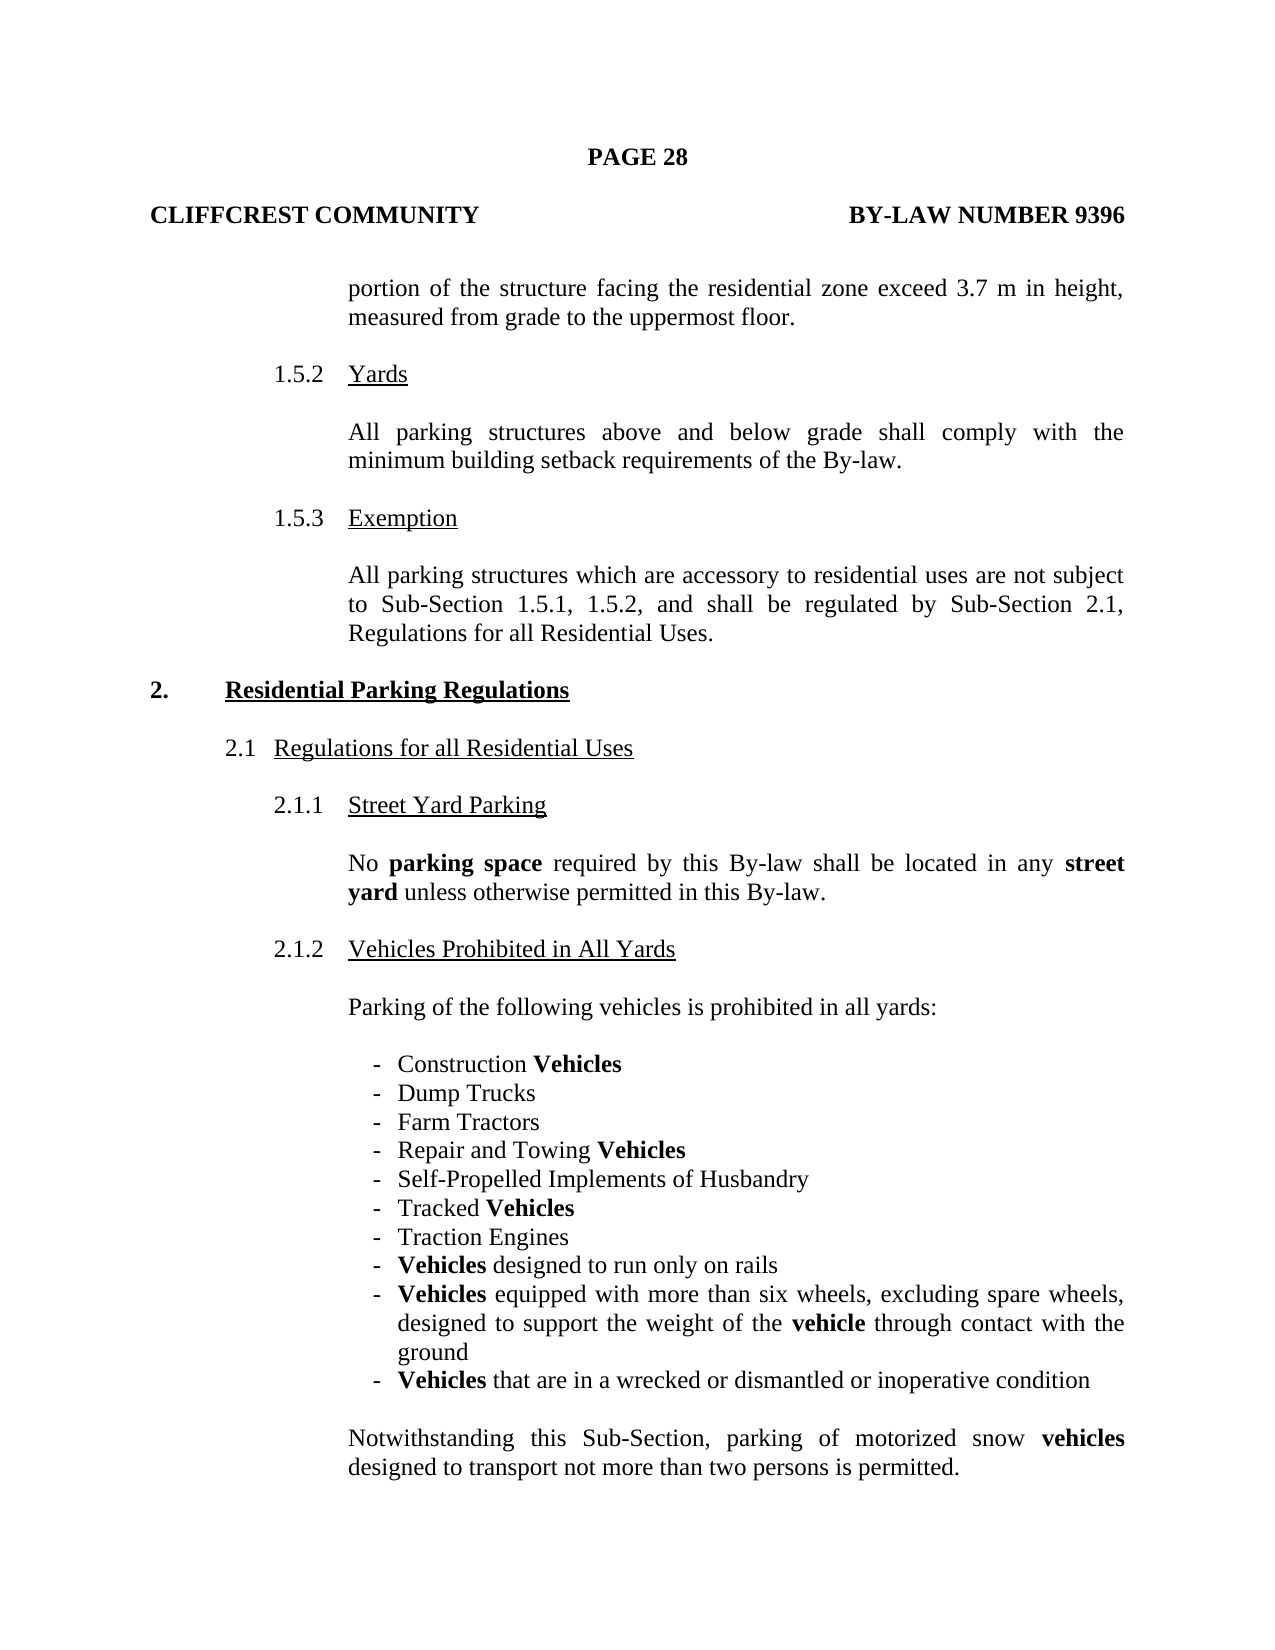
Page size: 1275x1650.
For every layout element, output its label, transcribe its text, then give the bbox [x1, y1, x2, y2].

text All parking structures which are accessory to residential uses are not subject to Sub-Section 1.5.1, 1.5.2, and shall be regulated by Sub-Section 2.1, Regulations for all Residential Uses. [348, 560, 1125, 647]
text - Vehicles that are in a wrecked or dismantled or inoperative condition [373, 1365, 1125, 1394]
subtitle 2. Residential Parking Regulations [150, 675, 1125, 704]
text portion of the structure facing the residential zone exceed 3.7 m in height, measured from grade to the uppermost floor. [348, 273, 1125, 330]
text Parking of the following vehicles is prohibited in all yards: [348, 992, 1125, 1020]
text - Vehicles designed to run only on rails [373, 1250, 1125, 1279]
text Notwithstanding this Sub-Section, parking of motorized snow vehicles designed to transport not more than two persons is permitted. [348, 1423, 1125, 1480]
text - Vehicles equipped with more than six wheels, excluding spare wheels, designed to support the weight of the vehicle through contact with the ground [373, 1279, 1125, 1365]
text - Self-Propelled Implements of Husbandry [373, 1164, 1125, 1193]
text 1.5.3 Exemption [274, 503, 1125, 532]
text - Dump Trucks [373, 1078, 1125, 1107]
text - Farm Tractors [373, 1107, 1125, 1135]
text 2.1 Regulations for all Residential Uses [150, 733, 1125, 762]
text - Repair and Towing Vehicles [373, 1135, 1125, 1164]
text No parking space required by this By-law shall be located in any street yard unless otherwise permitted in this By-law. [348, 848, 1125, 905]
text 2.1.1 Street Yard Parking [150, 790, 1125, 819]
text - Traction Engines [373, 1222, 1125, 1250]
text - Construction Vehicles [373, 1049, 1125, 1078]
text 1.5.2 Yards [225, 359, 1125, 388]
text - Tracked Vehicles [373, 1193, 1125, 1222]
text All parking structures above and below grade shall comply with the minimum building setback requirements of the By-law. [348, 417, 1125, 474]
text 2.1.2 Vehicles Prohibited in All Yards [150, 934, 1125, 963]
